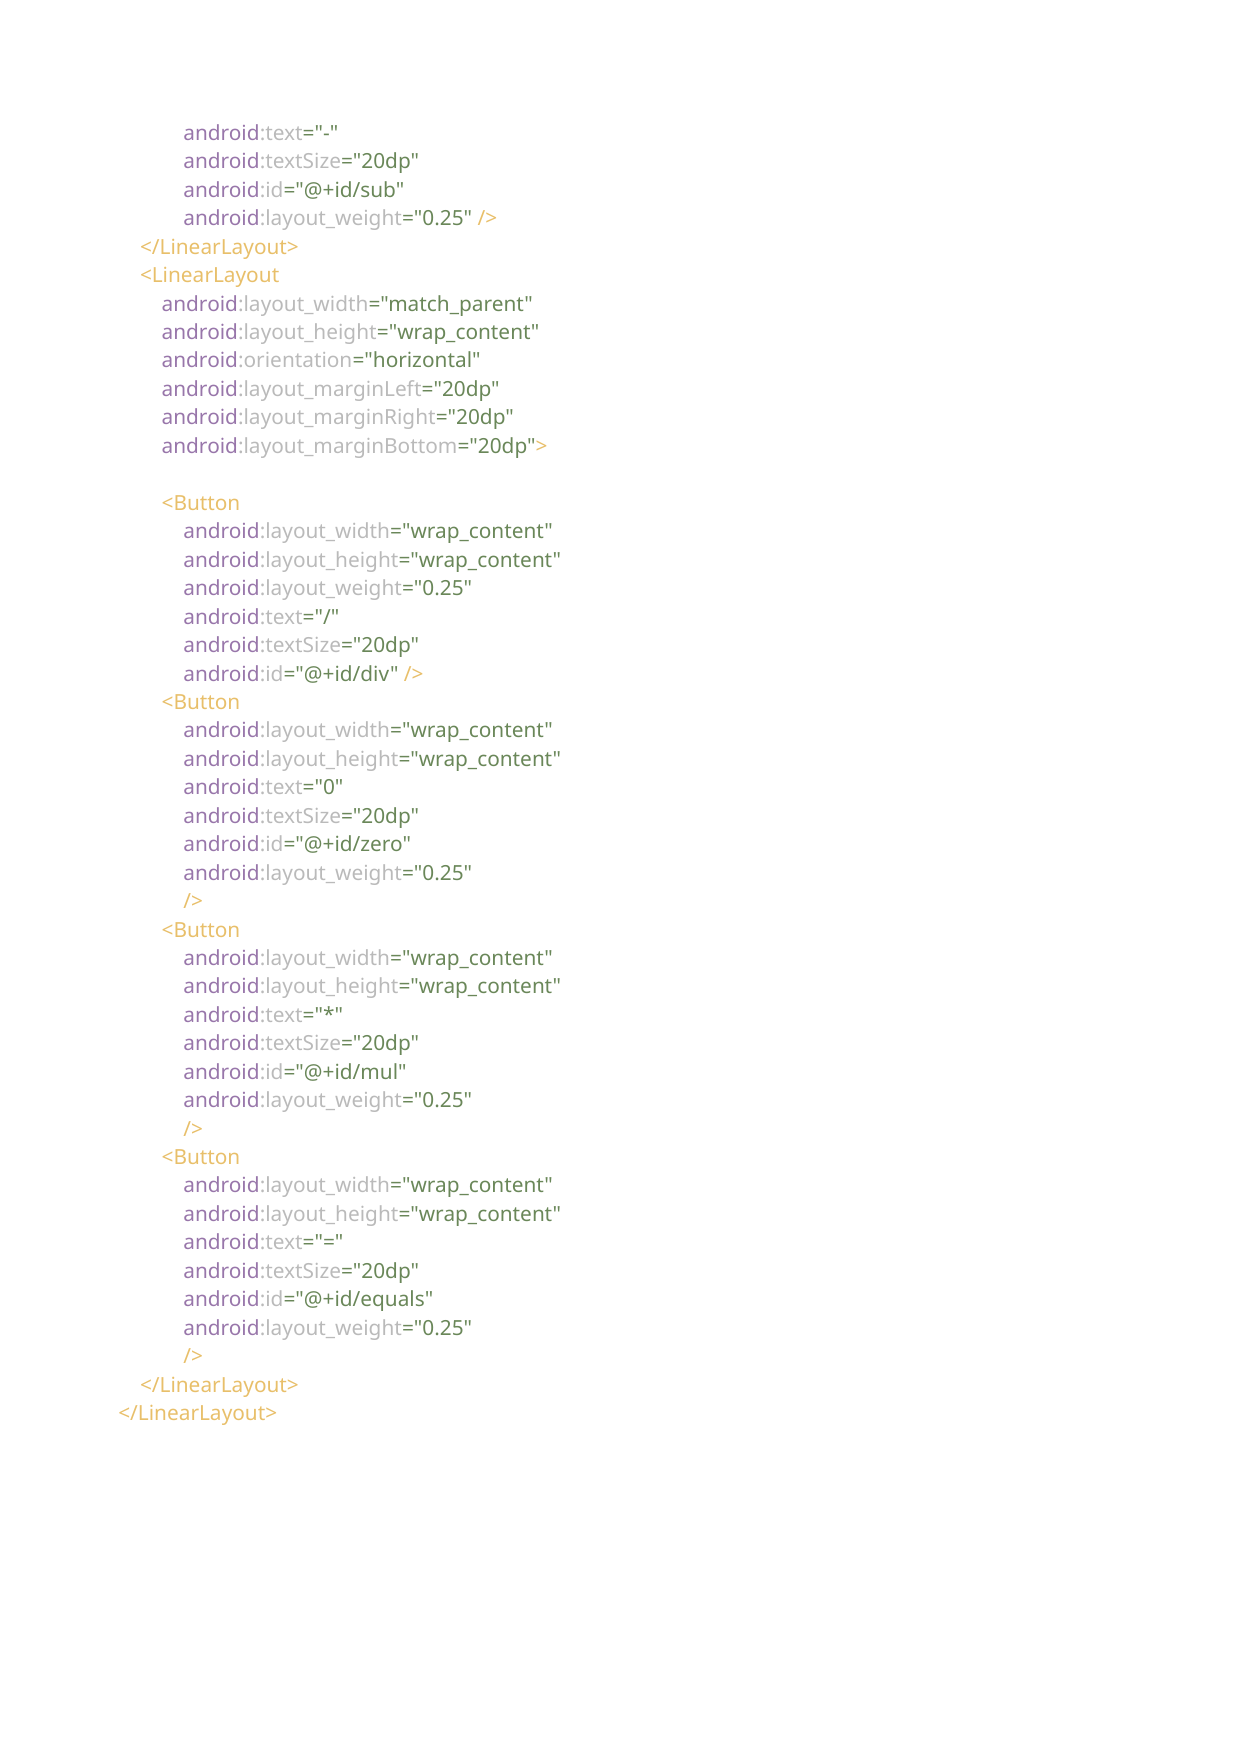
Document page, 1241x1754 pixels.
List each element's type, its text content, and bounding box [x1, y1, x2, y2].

text android:text="-" android:textSize="20dp" android:id="@+id/sub" android:layout_weight="0.25" /> </LinearLayout> <LinearLayout android:layout_width="match_parent" android:layout_height="wrap_content" android:orientation="horizontal" android:layout_marginLeft="20dp" android:layout_marginRight="20dp" android:layout_marginBottom="20dp"> <Button android:layout_width="wrap_content" android:layout_height="wrap_content" android:layout_weight="0.25" android:text="/" android:textSize="20dp" android:id="@+id/div" /> <Button android:layout_width="wrap_content" android:layout_height="wrap_content" android:text="0" android:textSize="20dp" android:id="@+id/zero" android:layout_weight="0.25" /> <Button android:layout_width="wrap_content" android:layout_height="wrap_content" android:text="*" android:textSize="20dp" android:id="@+id/mul" android:layout_weight="0.25" /> <Button android:layout_width="wrap_content" android:layout_height="wrap_content" android:text="=" android:textSize="20dp" android:id="@+id/equals" android:layout_weight="0.25" /> </LinearLayout> </LinearLayout> [118, 118, 1122, 1484]
